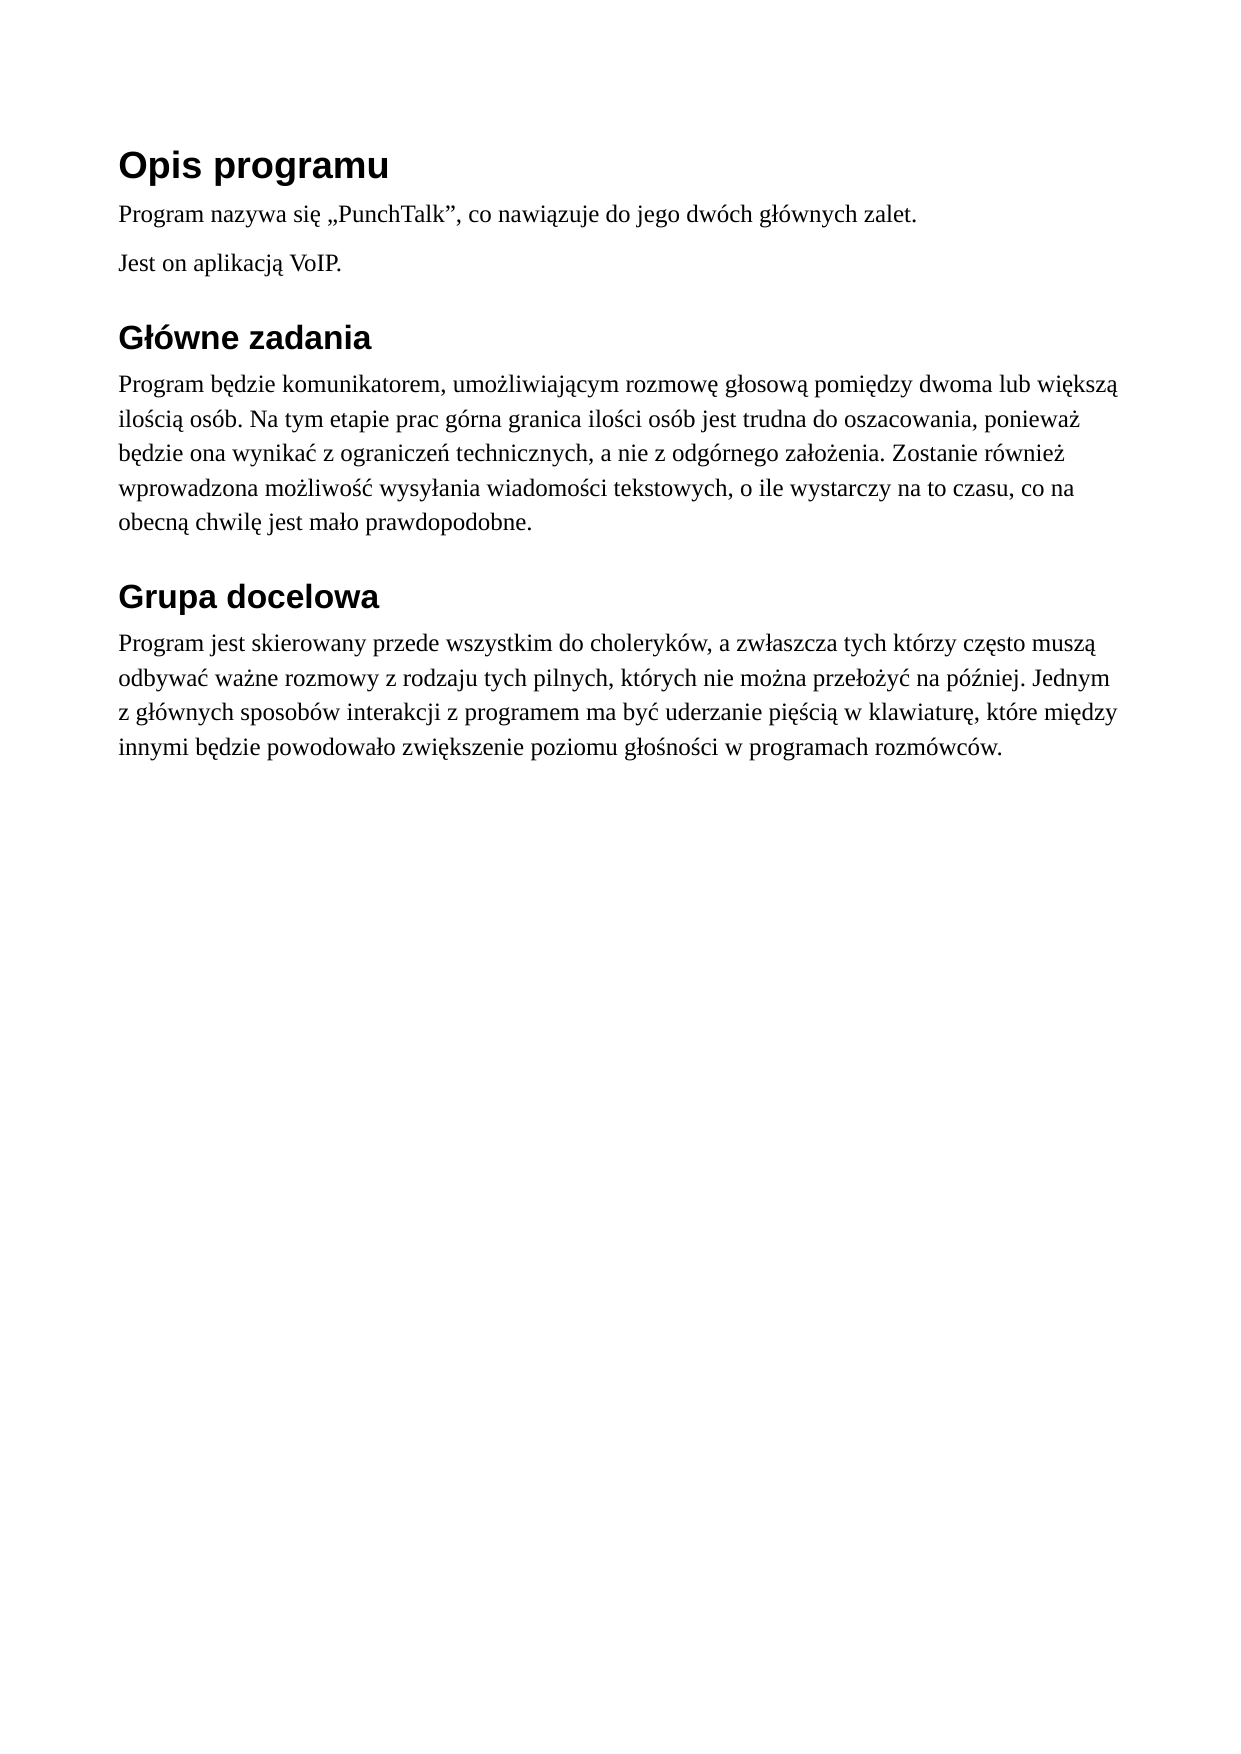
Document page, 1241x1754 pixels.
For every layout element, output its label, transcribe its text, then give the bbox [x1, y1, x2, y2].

text Program nazywa się „PunchTalk”, co nawiązuje do jego dwóch głównych zalet. [118, 199, 1122, 228]
subtitle Główne zadania [118, 318, 1122, 357]
subtitle Grupa docelowa [118, 577, 1122, 616]
subtitle Opis programu [118, 143, 1122, 187]
text Program będzie komunikatorem, umożliwiającym rozmowę głosową pomiędzy dwoma lub większą ilością osób. Na tym etapie prac górna granica ilości osób jest trudna do oszacowania, ponieważ będzie ona wynikać z ograniczeń technicznych, a nie z odgórnego założenia. Zostanie również wprowadzona możliwość wysyłania wiadomości tekstowych, o ile wystarczy na to czasu, co na obecną chwilę jest mało prawdopodobne. [118, 369, 1122, 536]
text Jest on aplikacją VoIP. [118, 248, 1122, 277]
text Program jest skierowany przede wszystkim do choleryków, a zwłaszcza tych którzy często muszą odbywać ważne rozmowy z rodzaju tych pilnych, których nie można przełożyć na później. Jednym z głównych sposobów interakcji z programem ma być uderzanie pięścią w klawiaturę, które między innymi będzie powodowało zwiększenie poziomu głośności w programach rozmówców. [118, 628, 1122, 761]
